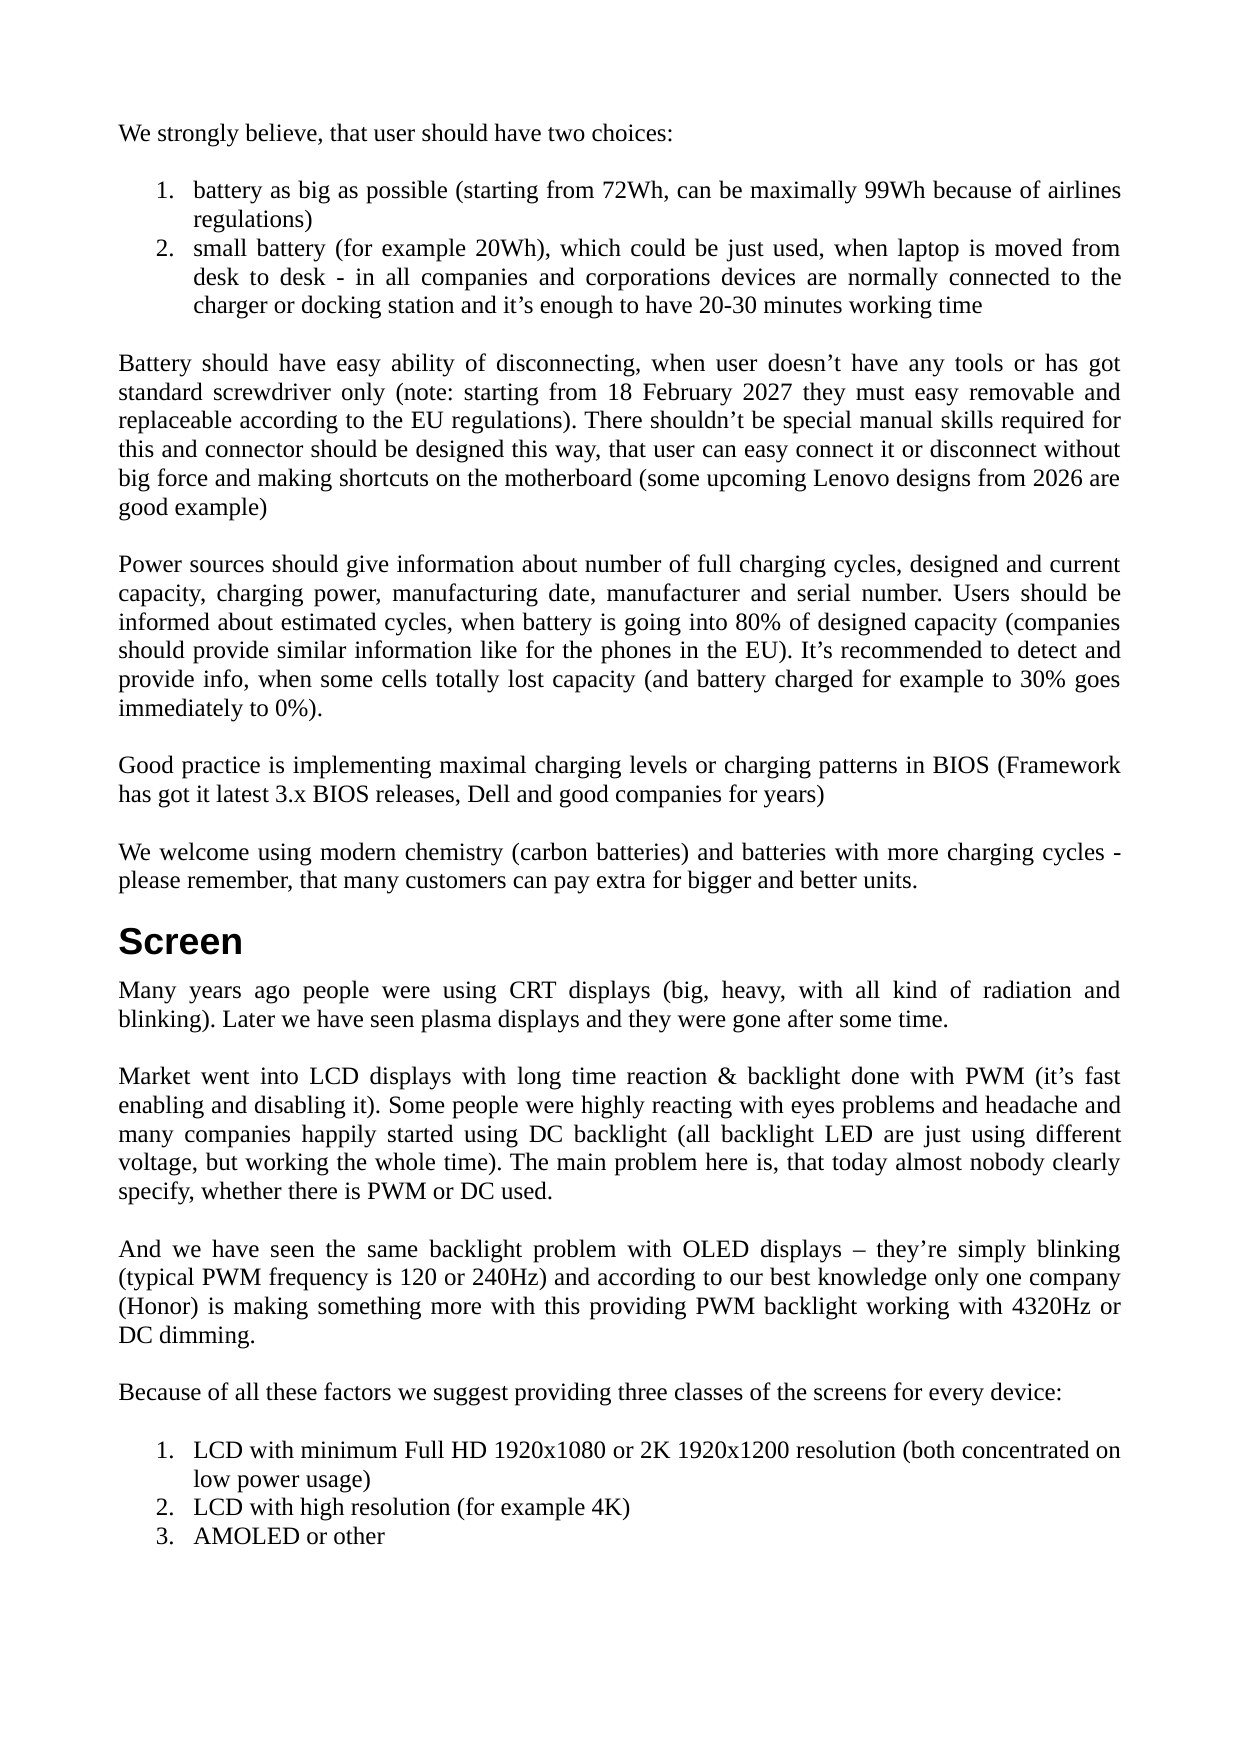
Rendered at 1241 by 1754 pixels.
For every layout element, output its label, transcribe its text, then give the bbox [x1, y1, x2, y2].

list LCD with minimum Full HD 1920x1080 or 2K 1920x1200 resolution (both concentrated on low power usage) [156, 1435, 1122, 1492]
text We welcome using modern chemistry (carbon batteries) and batteries with more charging cycles - please remember, that many customers can pay extra for bigger and better units. [118, 837, 1122, 894]
text We strongly believe, that user should have two choices: [118, 118, 1122, 147]
list AMOLED or other [156, 1521, 1122, 1550]
text And we have seen the same backlight problem with OLED displays – they’re simply blinking (typical PWM frequency is 120 or 240Hz) and according to our best knowledge only one company (Honor) is making something more with this providing PWM backlight working with 4320Hz or DC dimming. [118, 1234, 1122, 1349]
text Good practice is implementing maximal charging levels or charging patterns in BIOS (Framework has got it latest 3.x BIOS releases, Dell and good companies for years) [118, 751, 1122, 808]
subtitle Screen [118, 919, 1122, 962]
text Because of all these factors we suggest providing three classes of the screens for every device: [118, 1377, 1122, 1406]
text Many years ago people were using CRT displays (big, heavy, with all kind of radiation and blinking). Later we have seen plasma displays and they were gone after some time. [118, 975, 1122, 1032]
text Power sources should give information about number of full charging cycles, designed and current capacity, charging power, manufacturing date, manufacturer and serial number. Users should be informed about estimated cycles, when battery is going into 80% of designed capacity (companies should provide similar information like for the phones in the EU). It’s recommended to detect and provide info, when some cells totally lost capacity (and battery charged for example to 30% goes immediately to 0%). [118, 549, 1122, 722]
list LCD with high resolution (for example 4K) [156, 1492, 1122, 1521]
text Market went into LCD displays with long time reaction & backlight done with PWM (it’s fast enabling and disabling it). Some people were highly reacting with eyes problems and headache and many companies happily started using DC backlight (all backlight LED are just using different voltage, but working the whole time). The main problem here is, that today almost nobody clearly specify, whether there is PWM or DC used. [118, 1061, 1122, 1205]
text Battery should have easy ability of disconnecting, when user doesn’t have any tools or has got standard screwdriver only (note: starting from 18 February 2027 they must easy removable and replaceable according to the EU regulations). There shouldn’t be special manual skills required for this and connector should be designed this way, that user can easy connect it or disconnect without big force and making shortcuts on the motherboard (some upcoming Lenovo designs from 2026 are good example) [118, 348, 1122, 521]
list small battery (for example 20Wh), which could be just used, when laptop is moved from desk to desk - in all companies and corporations devices are normally connected to the charger or docking station and it’s enough to have 20-30 minutes working time [156, 233, 1122, 319]
list battery as big as possible (starting from 72Wh, can be maximally 99Wh because of airlines regulations) [156, 176, 1122, 233]
